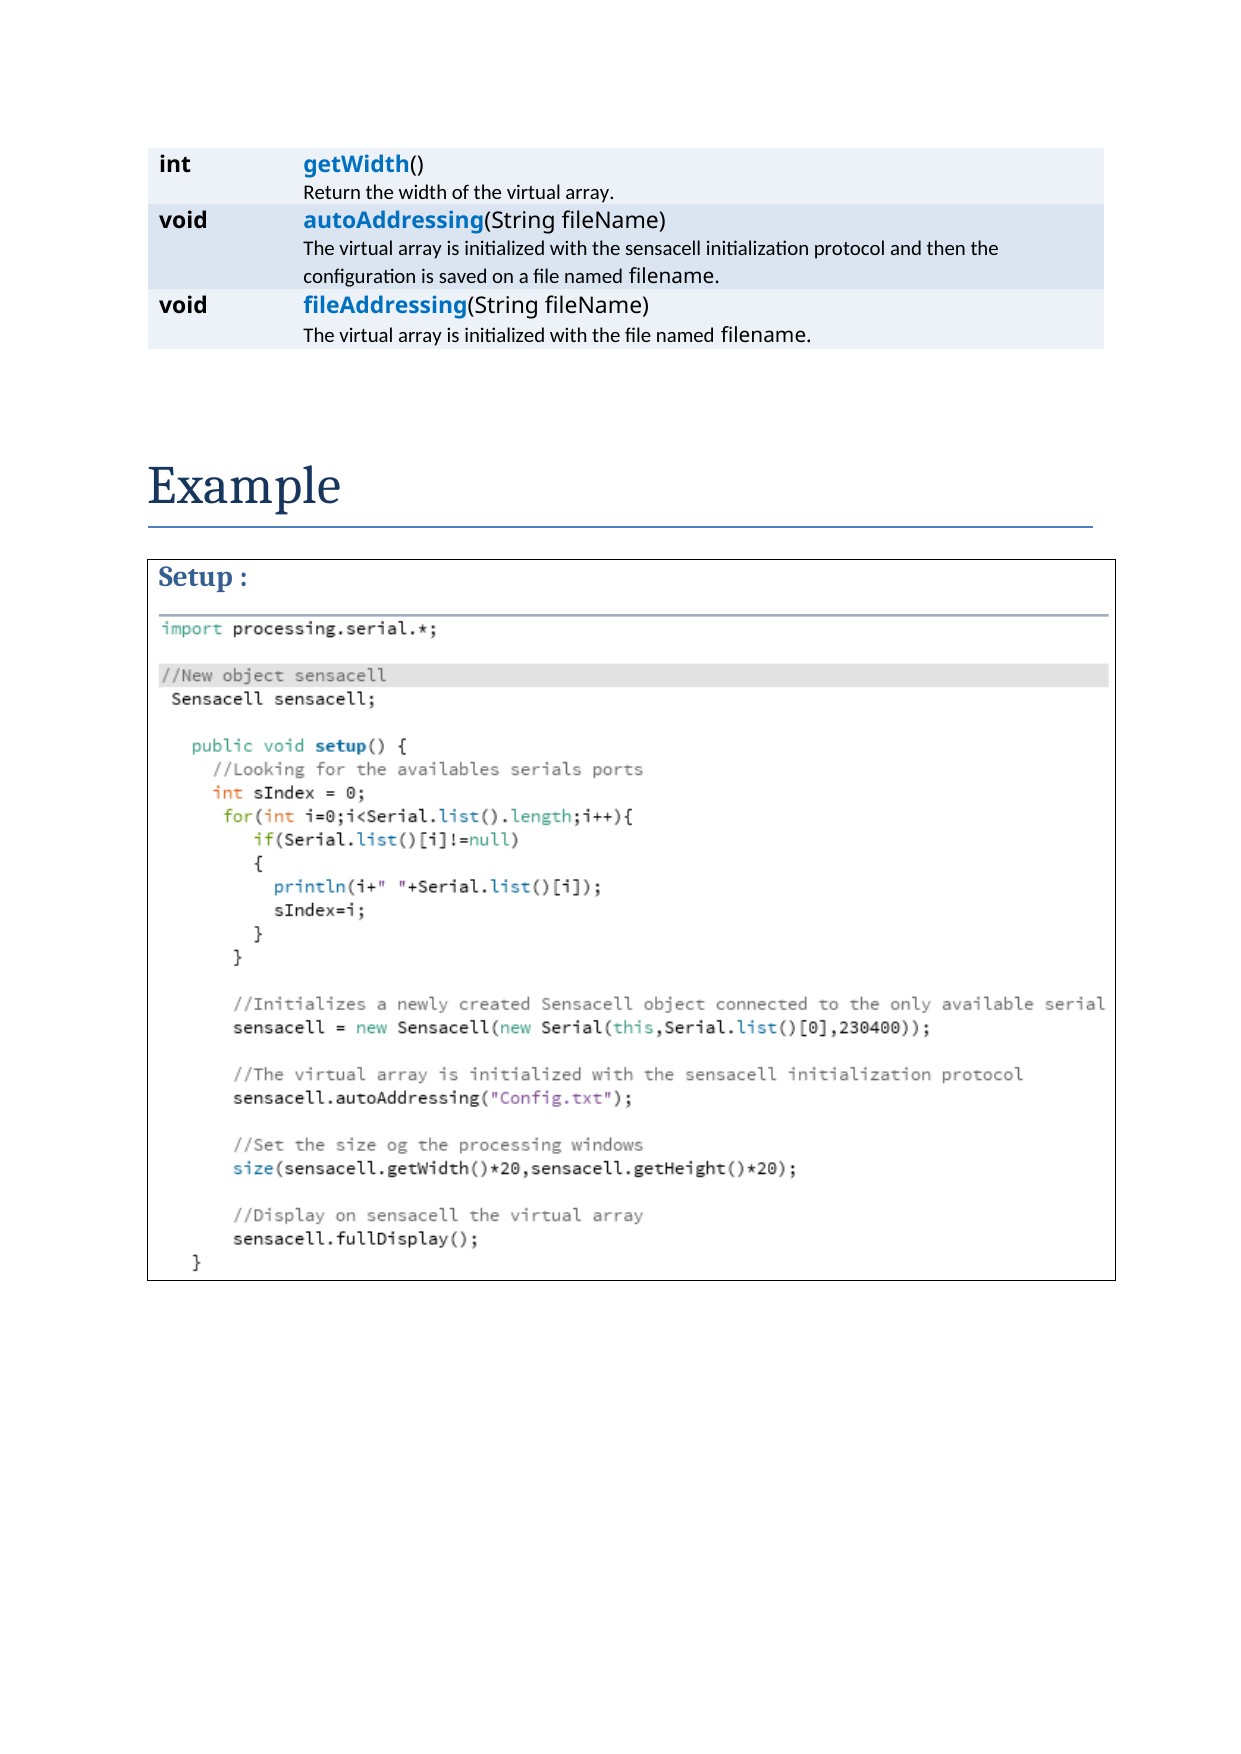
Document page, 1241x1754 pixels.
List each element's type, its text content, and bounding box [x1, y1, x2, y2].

table_cell fileAddressing(String fileName) The virtual array is initialized with the file named filename. [292, 289, 1104, 349]
table_header Setup : [148, 560, 1115, 1280]
table_cell autoAddressing(String fileName) The virtual array is initialized with the sensacell initialization protocol and then the configuration is saved on a file named filename. [292, 204, 1104, 289]
table_cell void [148, 204, 292, 289]
table_cell int [148, 148, 292, 204]
table_cell getWidth() Return the width of the virtual array. [292, 148, 1104, 204]
text Example [148, 455, 1093, 526]
table_cell void [148, 289, 292, 349]
